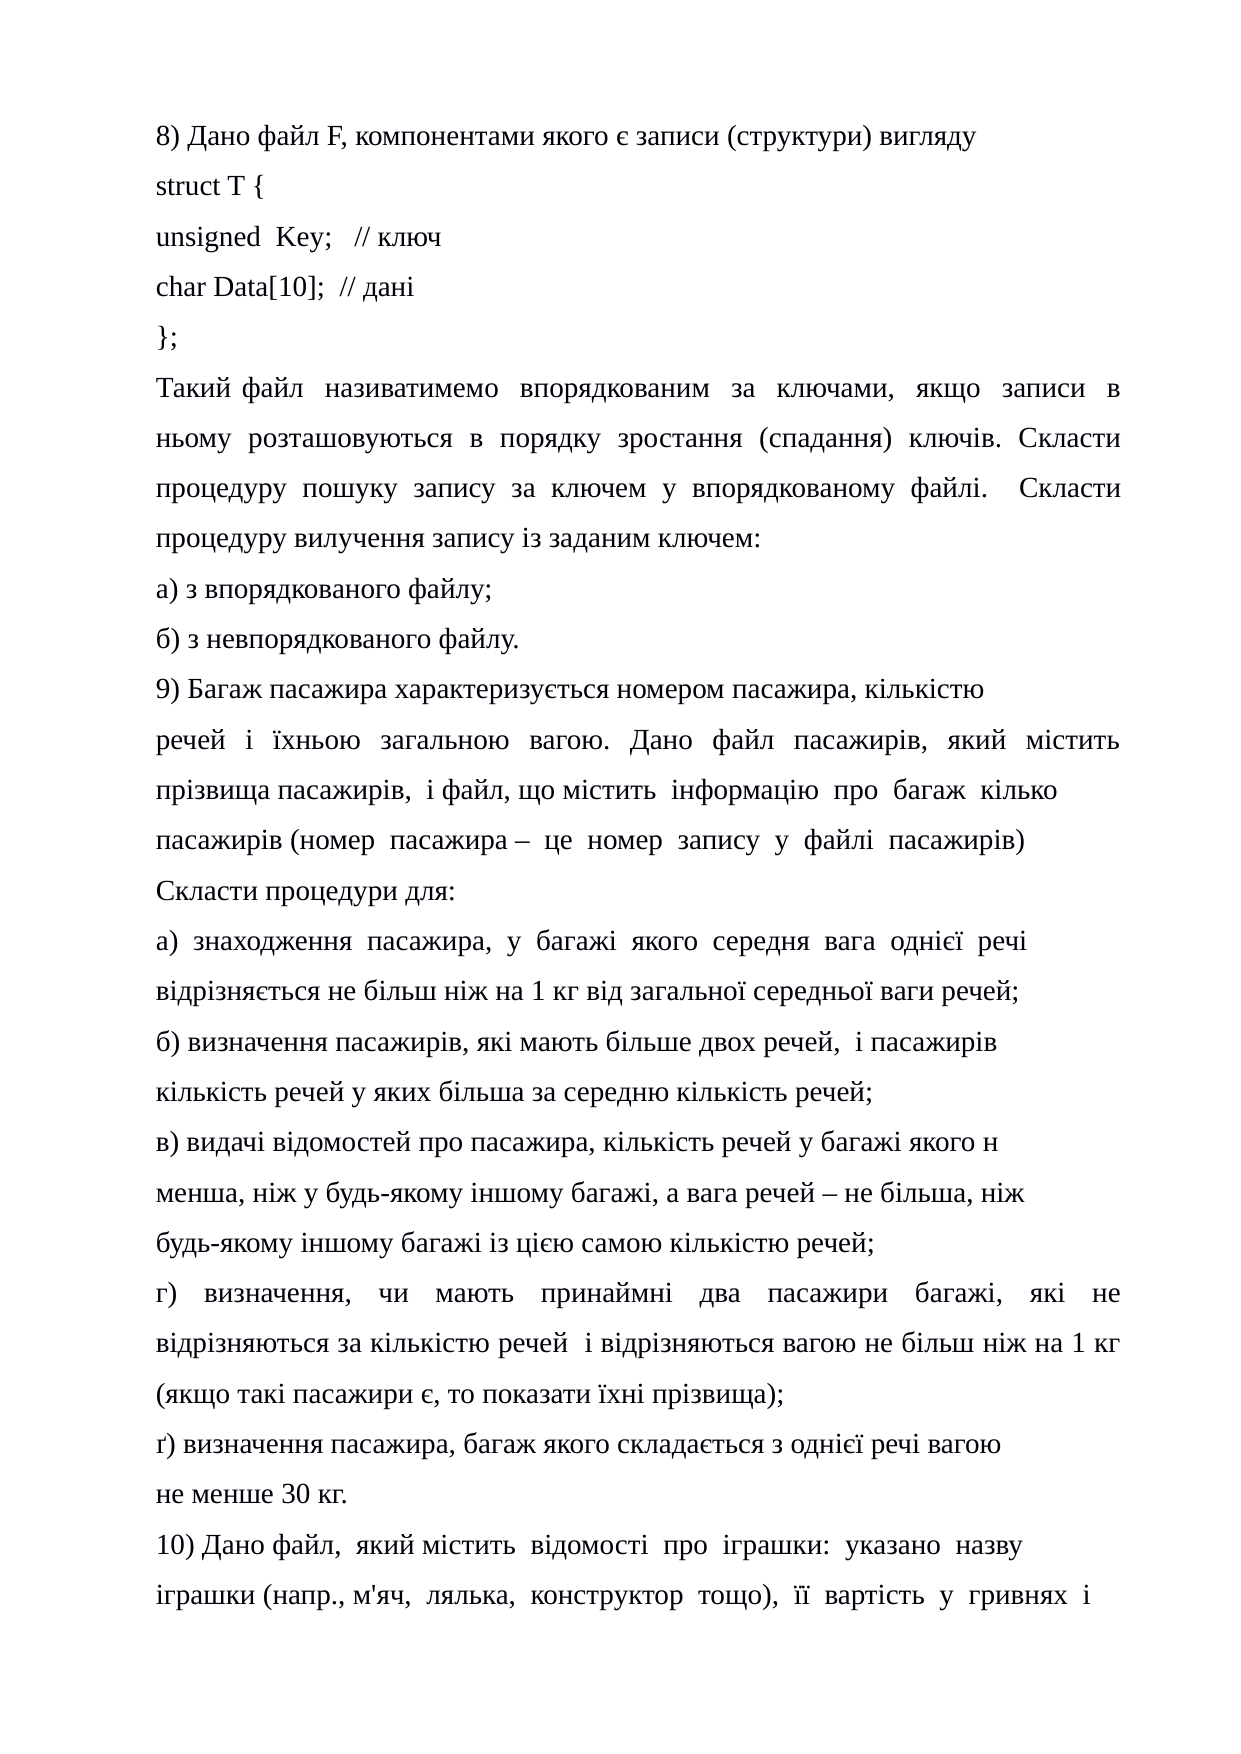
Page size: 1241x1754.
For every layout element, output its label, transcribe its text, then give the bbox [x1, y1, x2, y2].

text відрізняється не більш ніж на 1 кг від загальної середньої ваги речей; [156, 973, 1122, 1007]
text речей і їхньою загальною вагою. Дано файл пасажирів, який містить прізвища пасажирів, і файл, що містить інформацію про багаж кілько [156, 722, 1122, 806]
text г) визначення, чи мають принаймні два пасажири багажі, які не відрізняються за кількістю речей і відрізняються вагою не більш ніж на 1 кг (якщо такі пасажири є, то показати їхні прізвища); [156, 1275, 1122, 1409]
text 10) Дано файл, який містить відомості про іграшки: указано назву [156, 1527, 1122, 1560]
text іграшки (напр., м'яч, лялька, конструктор тощо), її вартість у гривнях і [156, 1577, 1122, 1611]
text }; [156, 319, 1122, 353]
text б) визначення пасажирів, які мають більше двох речей, і пасажирів [156, 1024, 1122, 1057]
text char Data[10]; // дані [156, 269, 1122, 303]
text б) з невпорядкованого файлу. [156, 621, 1122, 655]
text 9) Багаж пасажира характеризується номером пасажира, кількістю [156, 672, 1122, 705]
text будь-якому іншому багажі із цією самою кількістю речей; [156, 1225, 1122, 1258]
text а) з впорядкованого файлу; [156, 571, 1122, 604]
text Скласти процедури для: [156, 873, 1122, 906]
text Такий файл називатимемо впорядкованим за ключами, якщо записи в ньому розташовуються в порядку зростання (спадання) ключів. Скласти процедуру пошуку запису за ключем у впорядкованому файлі. Скласти процедуру вилучення запису із заданим ключем: [156, 370, 1122, 554]
text struct T { [156, 168, 1122, 202]
text кількість речей у яких більша за середню кількість речей; [156, 1074, 1122, 1108]
text пасажирів (номер пасажира – це номер запису у файлі пасажирів) [156, 822, 1122, 856]
text unsigned Key; // ключ [156, 219, 1122, 252]
text не менше 30 кг. [156, 1477, 1122, 1510]
text ґ) визначення пасажира, багаж якого складається з однієї речі вагою [156, 1426, 1122, 1460]
text 8) Дано файл F, компонентами якого є записи (структури) вигляду [156, 118, 1122, 152]
text менша, ніж у будь-якому іншому багажі, а вага речей – не більша, ніж [156, 1175, 1122, 1208]
text в) видачі відомостей про пасажира, кількість речей у багажі якого н [156, 1124, 1122, 1158]
text а) знаходження пасажира, у багажі якого середня вага однієї речі [156, 923, 1122, 957]
